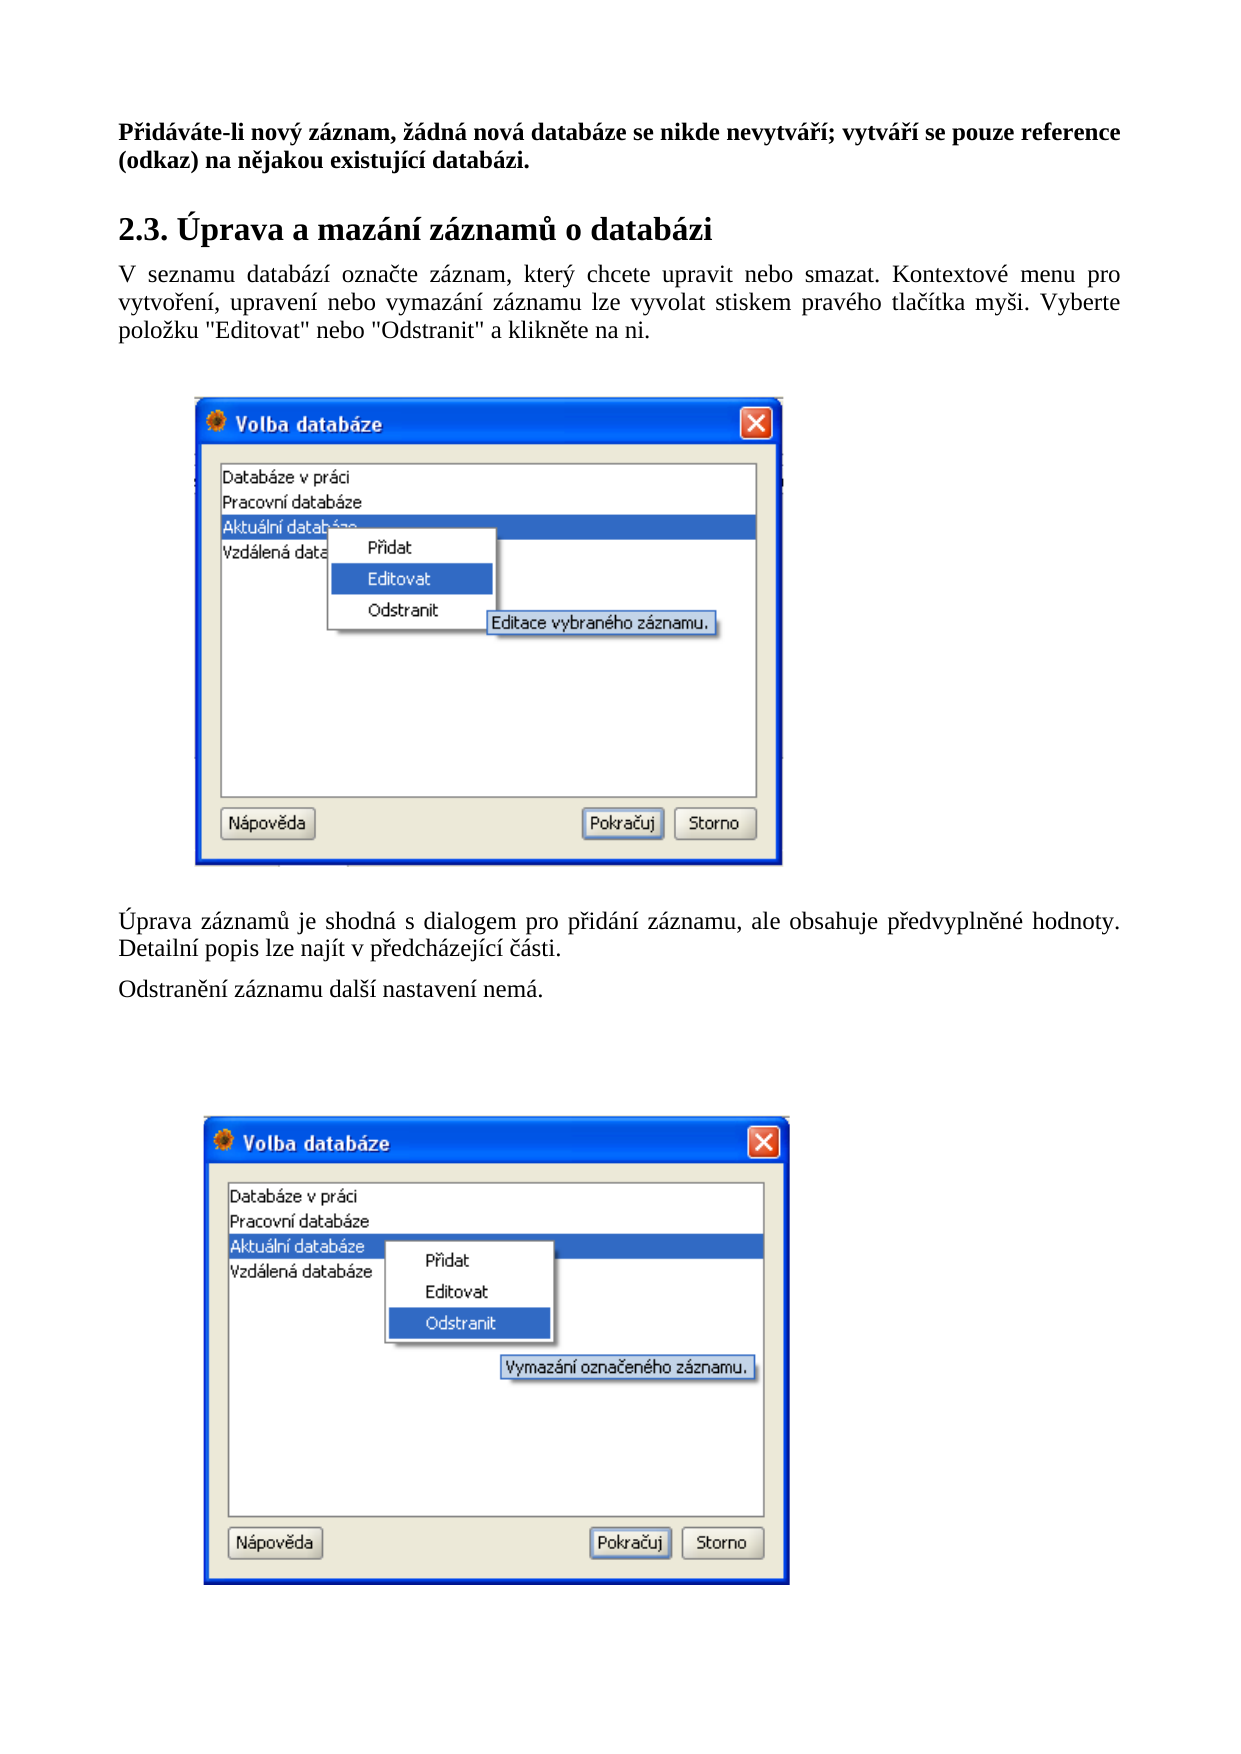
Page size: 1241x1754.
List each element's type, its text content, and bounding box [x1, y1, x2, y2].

text Úprava záznamů je shodná s dialogem pro přidání záznamu, ale obsahuje předvyplněné hodnoty. Detailní popis lze najít v předcházející části. [118, 907, 1122, 962]
subtitle 2.3. Úprava a mazání záznamů o databázi [118, 211, 1122, 248]
text Odstranění záznamu další nastavení nemá. [118, 975, 1122, 1002]
text Přidáváte-li nový záznam, žádná nová databáze se nikde nevytváří; vytváří se pouze reference (odkaz) na nějakou existující databázi. [118, 118, 1122, 173]
text V seznamu databází označte záznam, který chcete upravit nebo smazat. Kontextové menu pro vytvoření, upravení nebo vymazání záznamu lze vyvolat stiskem pravého tlačítka myši. Vyberte položku "Editovat" nebo "Odstranit" a klikněte na ni. [118, 260, 1122, 343]
picture [203, 1115, 790, 1585]
picture [194, 396, 784, 867]
